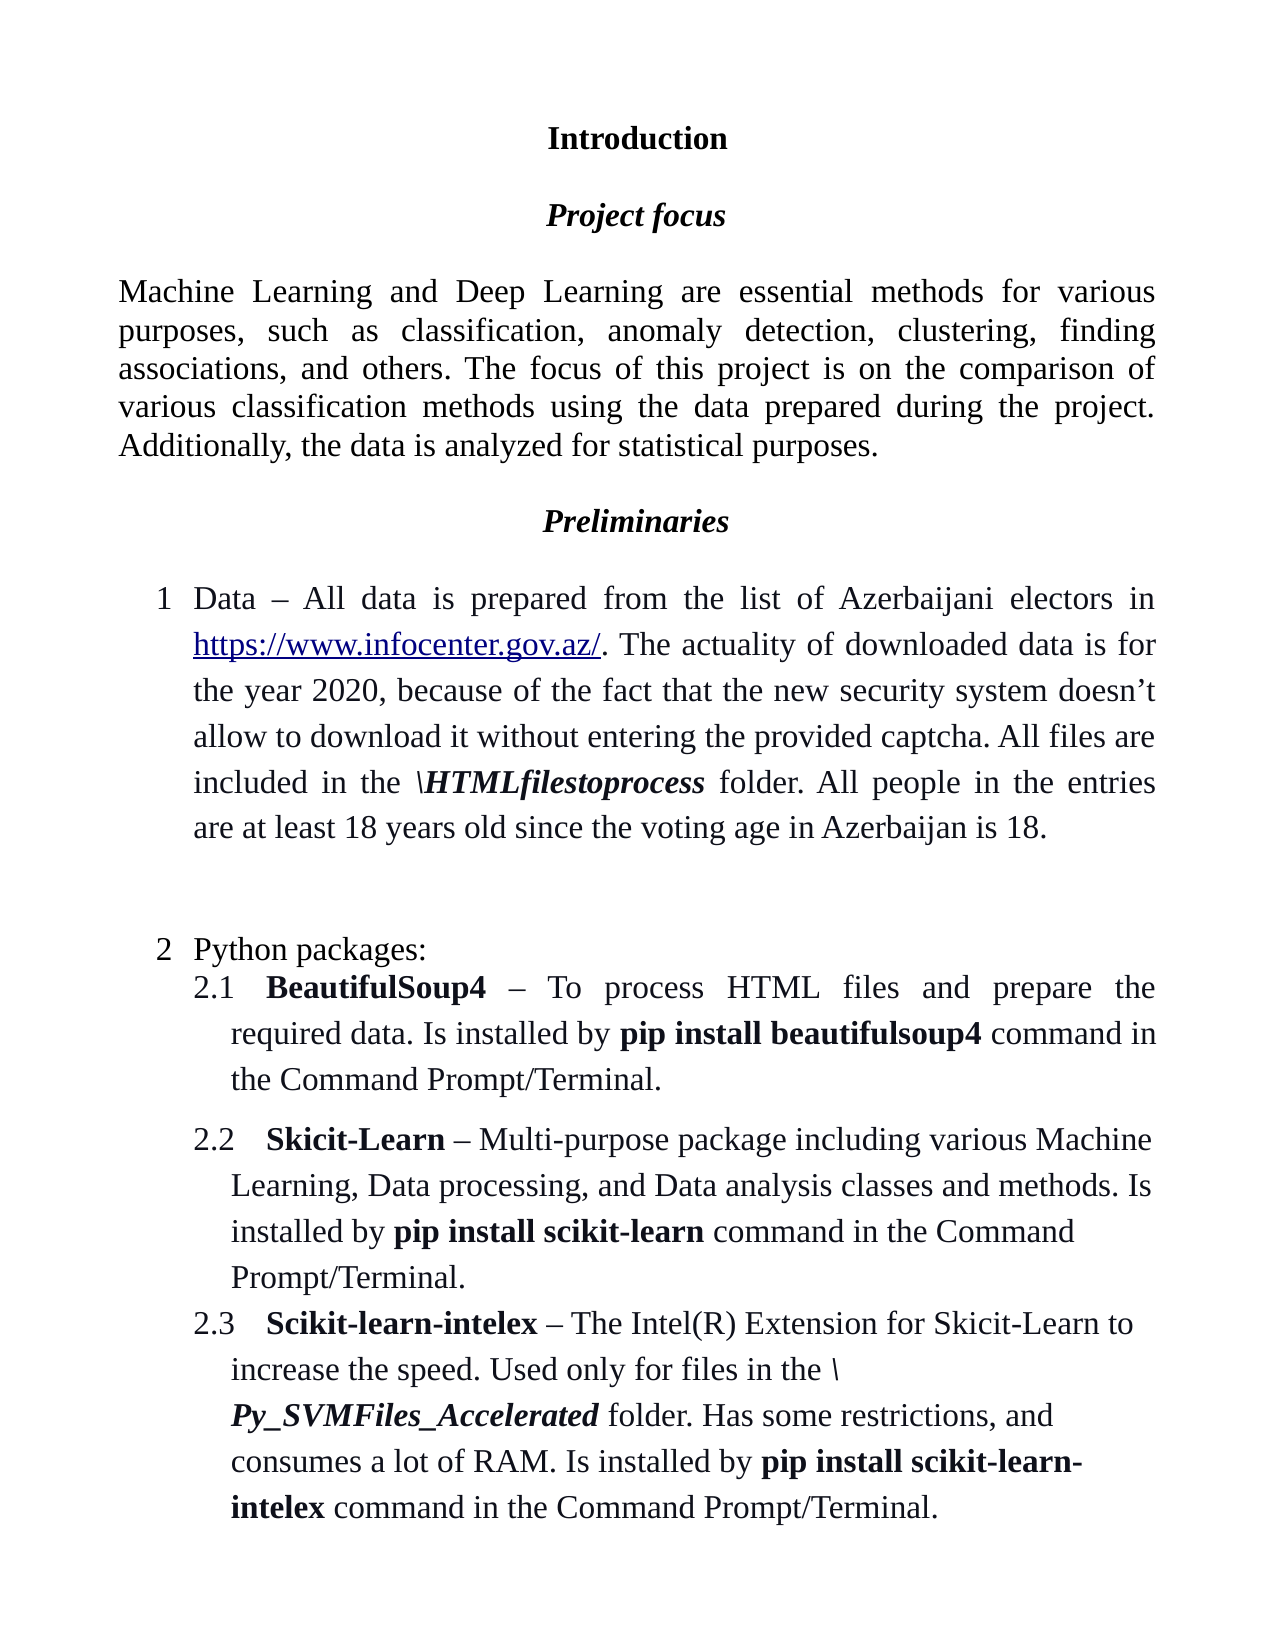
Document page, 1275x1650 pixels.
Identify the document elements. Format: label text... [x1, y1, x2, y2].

text Project focus [118, 195, 1157, 233]
text Introduction [118, 118, 1157, 156]
list Skicit-Learn – Multi-purpose package including various Machine Learning, Data processing, and Data analysis classes and methods. Is installed by pip install scikit-learn command in the Command Prompt/Terminal. [193, 1119, 1157, 1296]
text Machine Learning and Deep Learning are essential methods for various purposes, such as classification, anomaly detection, clustering, finding associations, and others. The focus of this project is on the comparison of various classification methods using the data prepared during the project. Additionally, the data is analyzed for statistical purposes. [118, 271, 1157, 463]
list Python packages: [156, 929, 1157, 967]
list BeautifulSoup4 – To process HTML files and prepare the required data. Is installed by pip install beautifulsoup4 command in the Command Prompt/Terminal. [193, 967, 1157, 1097]
text Preliminaries [118, 501, 1157, 540]
list Scikit-learn-intelex – The Intel(R) Extension for Skicit-Learn to increase the speed. Used only for files in the \Py_SVMFiles_Accelerated folder. Has some restrictions, and consumes a lot of RAM. Is installed by pip install scikit-learn-intelex command in the Command Prompt/Terminal. [193, 1303, 1157, 1525]
list Data – All data is prepared from the list of Azerbaijani electors in https://www.infocenter.gov.az/. The actuality of downloaded data is for the year 2020, because of the fact that the new security system doesn’t allow to download it without entering the provided captcha. All files are included in the \HTMLfilestoprocess folder. All people in the entries are at least 18 years old since the voting age in Azerbaijan is 18. [156, 578, 1157, 846]
